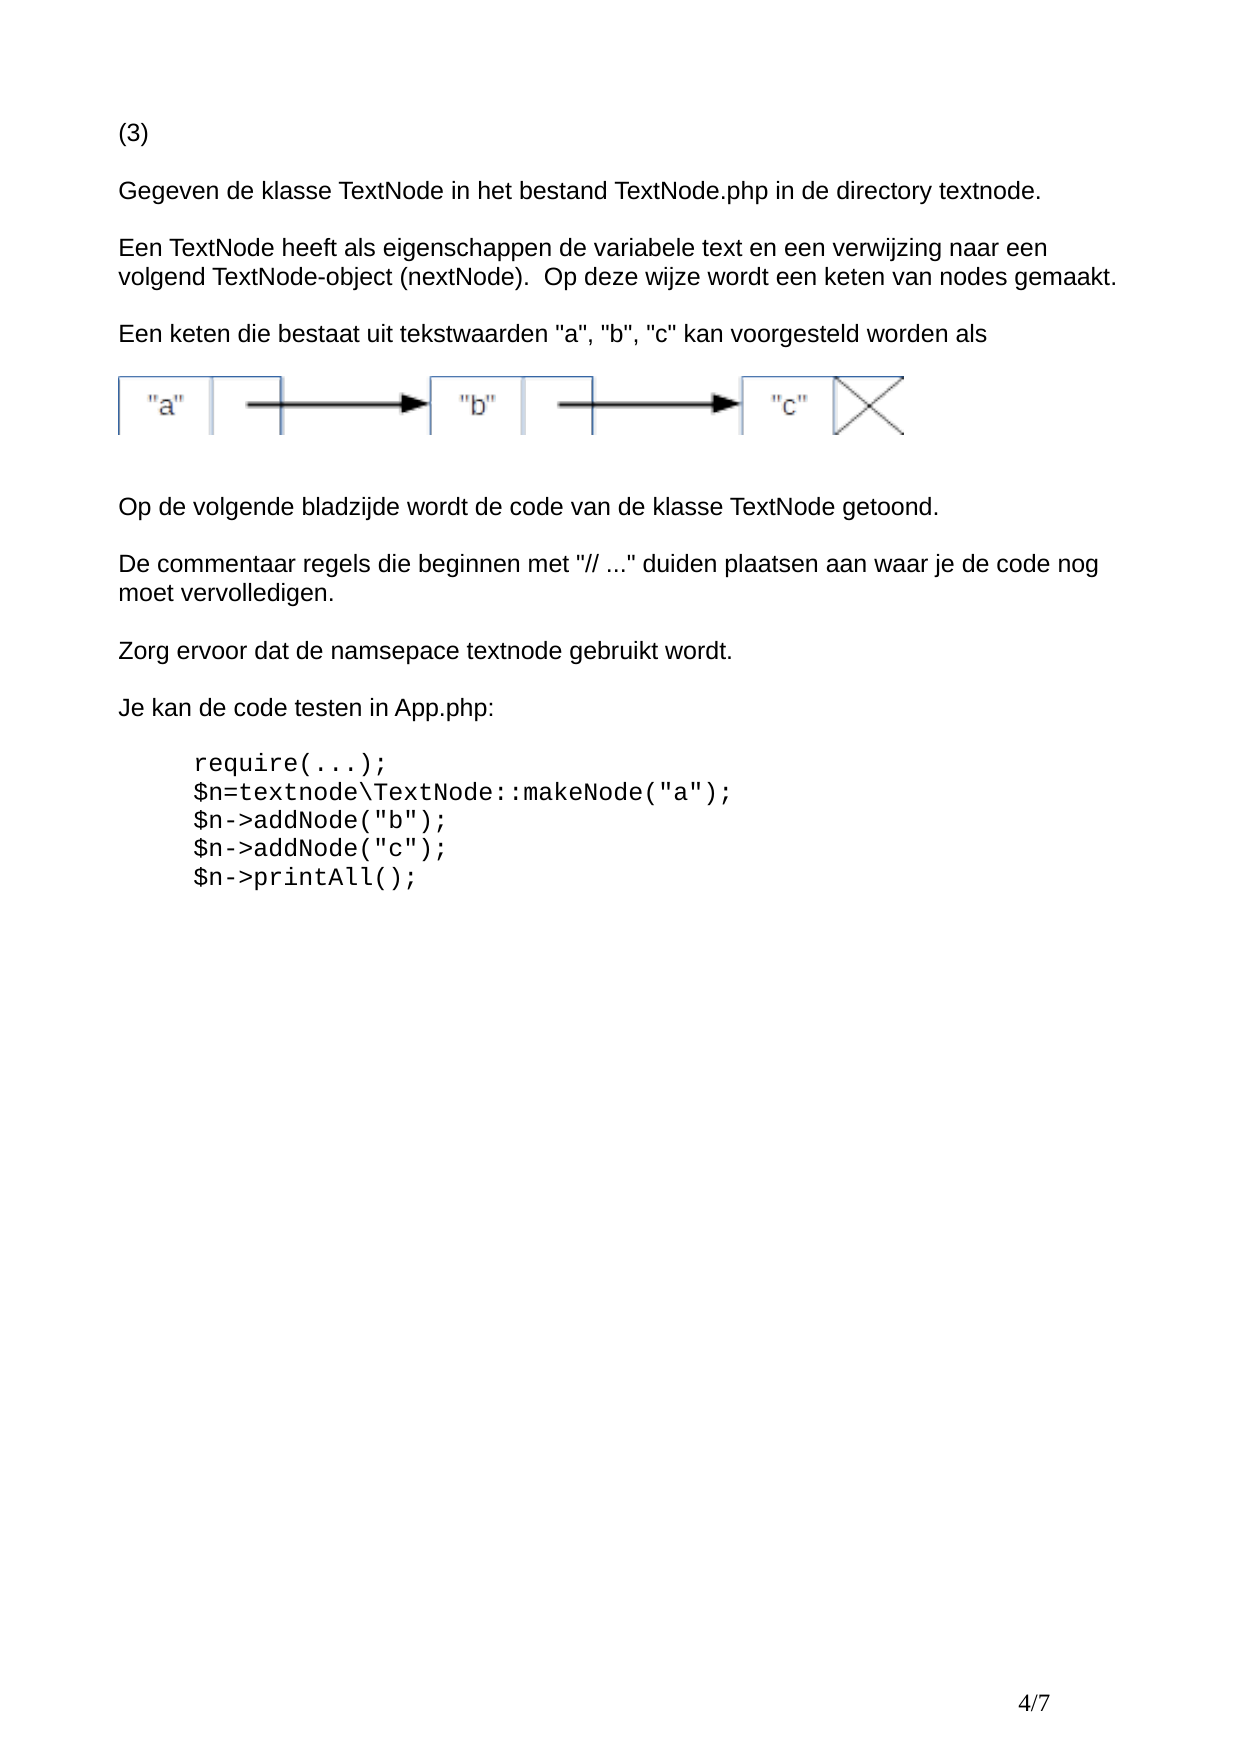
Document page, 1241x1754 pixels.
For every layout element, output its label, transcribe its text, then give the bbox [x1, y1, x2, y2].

text $n->printAll(); [118, 864, 1122, 892]
text Een keten die bestaat uit tekstwaarden "a", "b", "c" kan voorgesteld worden als [118, 319, 1122, 348]
text $n->addNode("b"); [118, 807, 1122, 836]
text require(...); [118, 751, 1122, 779]
text (3) [118, 118, 1122, 147]
text Gegeven de klasse TextNode in het bestand TextNode.php in de directory textnode. [118, 176, 1122, 204]
picture [118, 376, 904, 435]
text Je kan de code testen in App.php: [118, 693, 1122, 722]
text Zorg ervoor dat de namsepace textnode gebruikt wordt. [118, 636, 1122, 664]
text Een TextNode heeft als eigenschappen de variabele text en een verwijzing naar een volgend TextNode-object (nextNode). Op deze wijze wordt een keten van nodes gemaakt. [118, 233, 1122, 291]
text $n->addNode("c"); [118, 836, 1122, 864]
text $n=textnode\TextNode::makeNode("a"); [118, 779, 1122, 807]
text Op de volgende bladzijde wordt de code van de klasse TextNode getoond. [118, 492, 1122, 521]
text De commentaar regels die beginnen met "// ..." duiden plaatsen aan waar je de code nog moet vervolledigen. [118, 549, 1122, 607]
